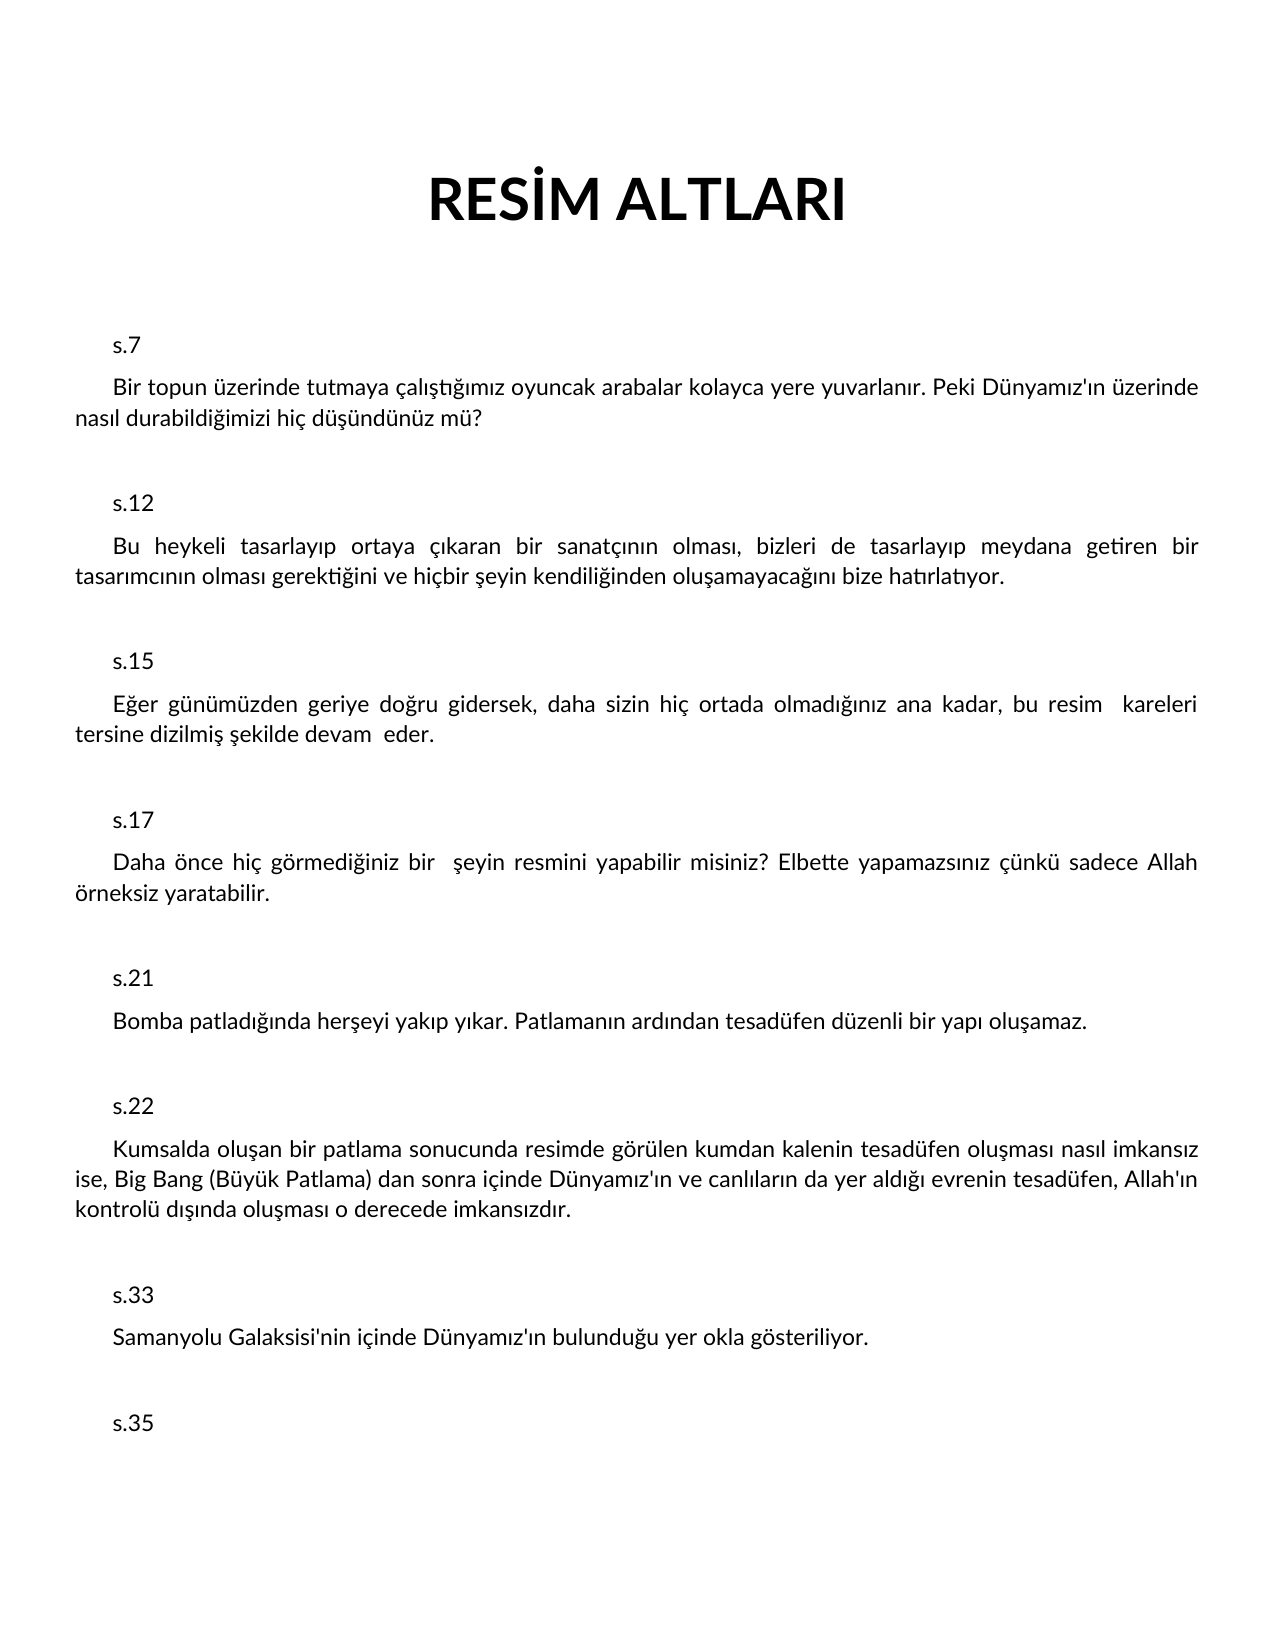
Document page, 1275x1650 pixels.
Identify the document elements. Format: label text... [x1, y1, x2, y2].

text s.33 [75, 1280, 1200, 1308]
text s.21 [75, 964, 1200, 991]
text Bu heykeli tasarlayıp ortaya çıkaran bir sanatçının olması, bizleri de tasarlayıp meydana getiren bir tasarımcının olması gerektiğini ve hiçbir şeyin kendiliğinden oluşamayacağını bize hatırlatıyor. [75, 531, 1200, 589]
text s.17 [75, 805, 1200, 833]
text s.12 [75, 489, 1200, 516]
text Daha önce hiç görmediğiniz bir şeyin resmini yapabilir misiniz? Elbette yapamazsınız çünkü sadece Allah örneksiz yaratabilir. [75, 848, 1200, 906]
text s.35 [75, 1408, 1200, 1436]
text Samanyolu Galaksisi'nin içinde Dünyamız'ın bulunduğu yer okla gösteriliyor. [75, 1323, 1200, 1351]
text Bomba patladığında herşeyi yakıp yıkar. Patlamanın ardından tesadüfen düzenli bir yapı oluşamaz. [75, 1006, 1200, 1034]
text Kumsalda oluşan bir patlama sonucunda resimde görülen kumdan kalenin tesadüfen oluşması nasıl imkansız ise, Big Bang (Büyük Patlama) dan sonra içinde Dünyamız'ın ve canlıların da yer aldığı evrenin tesadüfen, Allah'ın kontrolü dışında oluşması o derecede imkansızdır. [75, 1134, 1200, 1222]
text Bir topun üzerinde tutmaya çalıştığımız oyuncak arabalar kolayca yere yuvarlanır. Peki Dünyamız'ın üzerinde nasıl durabildiğimizi hiç düşündünüz mü? [75, 373, 1200, 431]
text s.15 [75, 647, 1200, 674]
subtitle RESİM ALTLARI [75, 162, 1200, 232]
text s.7 [75, 330, 1200, 358]
text s.22 [75, 1092, 1200, 1119]
text Eğer günümüzden geriye doğru gidersek, daha sizin hiç ortada olmadığınız ana kadar, bu resim kareleri tersine dizilmiş şekilde devam eder. [75, 690, 1200, 747]
